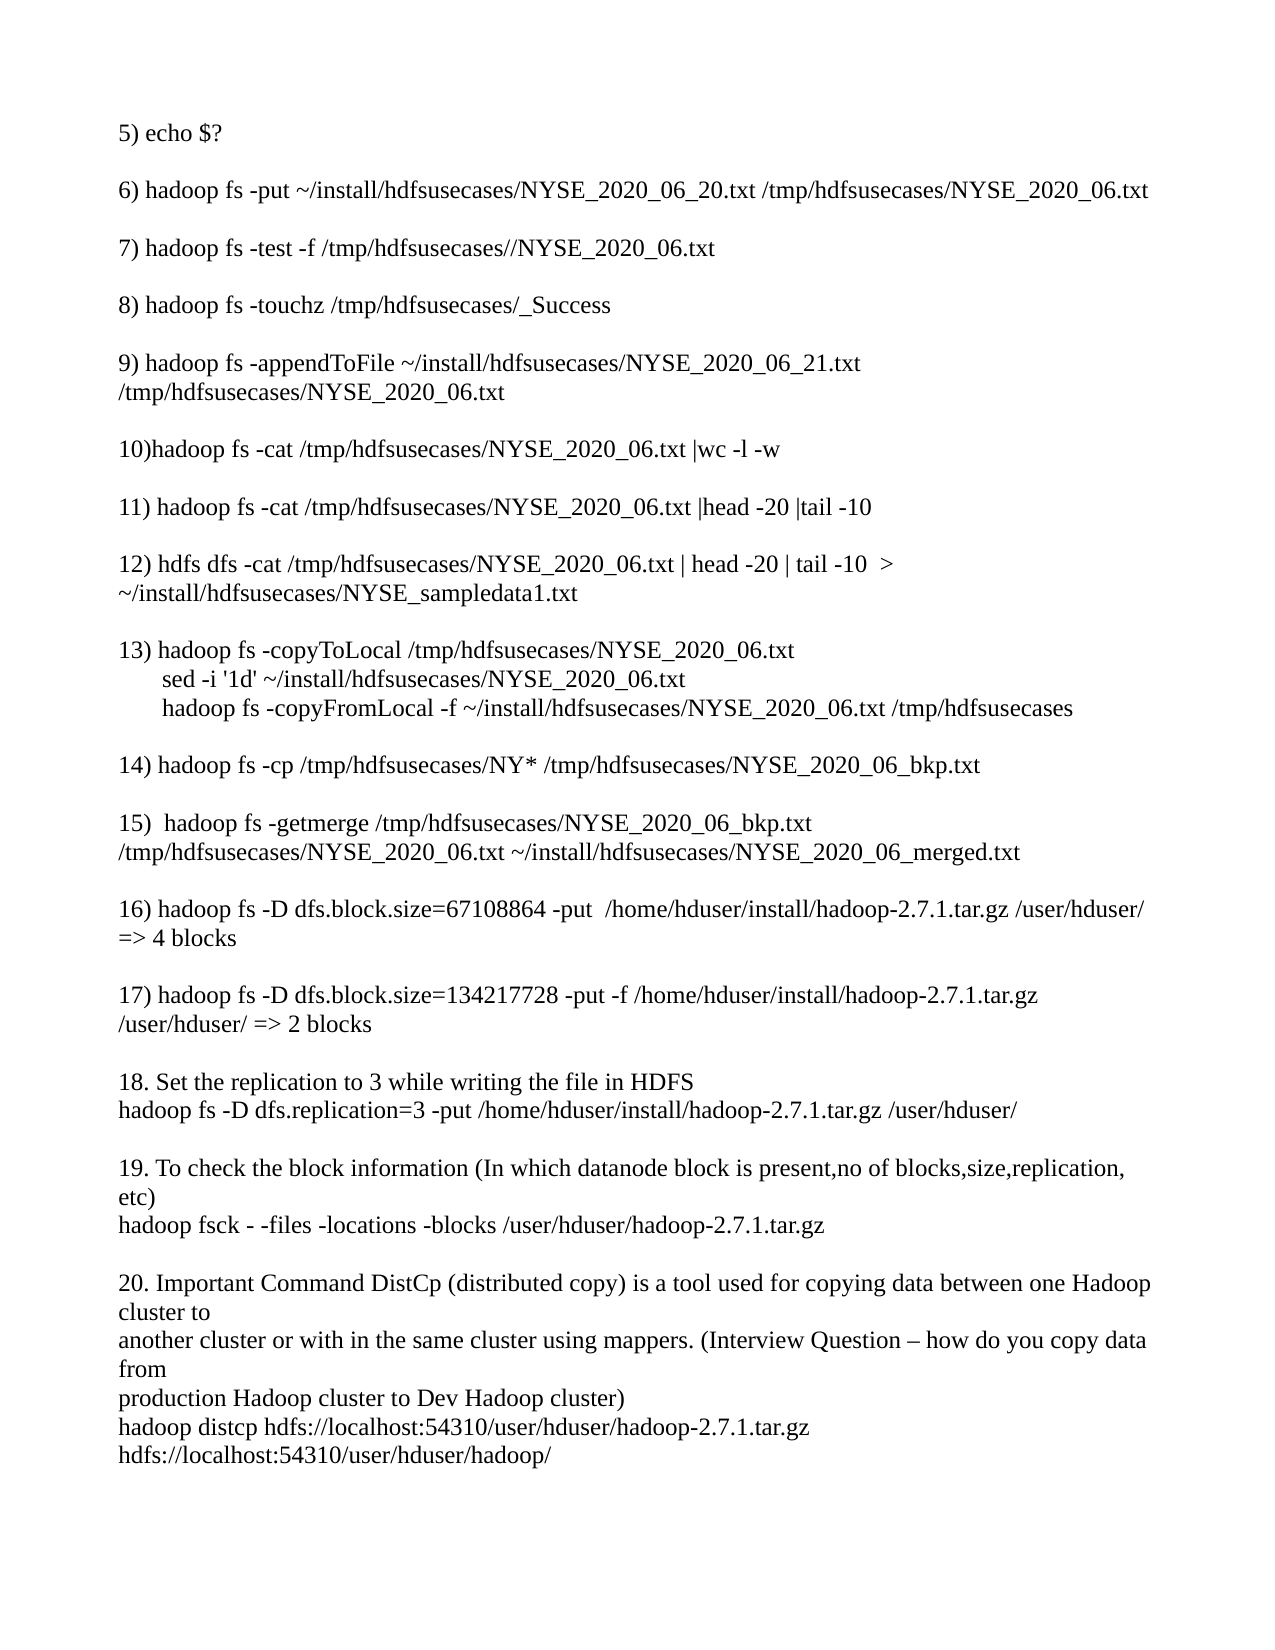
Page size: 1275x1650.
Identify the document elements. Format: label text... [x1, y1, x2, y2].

text 5) echo $? [118, 118, 1157, 147]
text 14) hadoop fs -cp /tmp/hdfsusecases/NY* /tmp/hdfsusecases/NYSE_2020_06_bkp.txt [118, 751, 1157, 779]
text 19. To check the block information (In which datanode block is present,no of blocks,size,replication, etc) [118, 1153, 1157, 1211]
text 7) hadoop fs -test -f /tmp/hdfsusecases//NYSE_2020_06.txt [118, 233, 1157, 262]
text another cluster or with in the same cluster using mappers. (Interview Question – how do you copy data from [118, 1326, 1157, 1383]
text 15) hadoop fs -getmerge /tmp/hdfsusecases/NYSE_2020_06_bkp.txt /tmp/hdfsusecases/NYSE_2020_06.txt ~/install/hdfsusecases/NYSE_2020_06_merged.txt [118, 808, 1157, 866]
text 10)hadoop fs -cat /tmp/hdfsusecases/NYSE_2020_06.txt |wc -l -w [118, 434, 1157, 463]
text 20. Important Command DistCp (distributed copy) is a tool used for copying data between one Hadoop cluster to [118, 1268, 1157, 1326]
text 18. Set the replication to 3 while writing the file in HDFS [118, 1067, 1157, 1096]
text 11) hadoop fs -cat /tmp/hdfsusecases/NYSE_2020_06.txt |head -20 |tail -10 [118, 492, 1157, 521]
text 13) hadoop fs -copyToLocal /tmp/hdfsusecases/NYSE_2020_06.txt [118, 636, 1157, 664]
text sed -i '1d' ~/install/hdfsusecases/NYSE_2020_06.txt [118, 664, 1157, 693]
text hadoop distcp hdfs://localhost:54310/user/hduser/hadoop-2.7.1.tar.gz [118, 1412, 1157, 1441]
text 9) hadoop fs -appendToFile ~/install/hdfsusecases/NYSE_2020_06_21.txt /tmp/hdfsusecases/NYSE_2020_06.txt [118, 348, 1157, 406]
text hadoop fs -copyFromLocal -f ~/install/hdfsusecases/NYSE_2020_06.txt /tmp/hdfsusecases [118, 693, 1157, 722]
text hdfs://localhost:54310/user/hduser/hadoop/ [118, 1441, 1157, 1469]
text 12) hdfs dfs -cat /tmp/hdfsusecases/NYSE_2020_06.txt | head -20 | tail -10 > ~/install/hdfsusecases/NYSE_sampledata1.txt [118, 549, 1157, 607]
text hadoop fsck - -files -locations -blocks /user/hduser/hadoop-2.7.1.tar.gz [118, 1211, 1157, 1239]
text production Hadoop cluster to Dev Hadoop cluster) [118, 1383, 1157, 1412]
text 6) hadoop fs -put ~/install/hdfsusecases/NYSE_2020_06_20.txt /tmp/hdfsusecases/NYSE_2020_06.txt [118, 176, 1157, 204]
text 17) hadoop fs -D dfs.block.size=134217728 -put -f /home/hduser/install/hadoop-2.7.1.tar.gz /user/hduser/ => 2 blocks [118, 981, 1157, 1038]
text hadoop fs -D dfs.replication=3 -put /home/hduser/install/hadoop-2.7.1.tar.gz /user/hduser/ [118, 1096, 1157, 1124]
text 8) hadoop fs -touchz /tmp/hdfsusecases/_Success [118, 291, 1157, 319]
text 16) hadoop fs -D dfs.block.size=67108864 -put /home/hduser/install/hadoop-2.7.1.tar.gz /user/hduser/ => 4 blocks [118, 894, 1157, 952]
